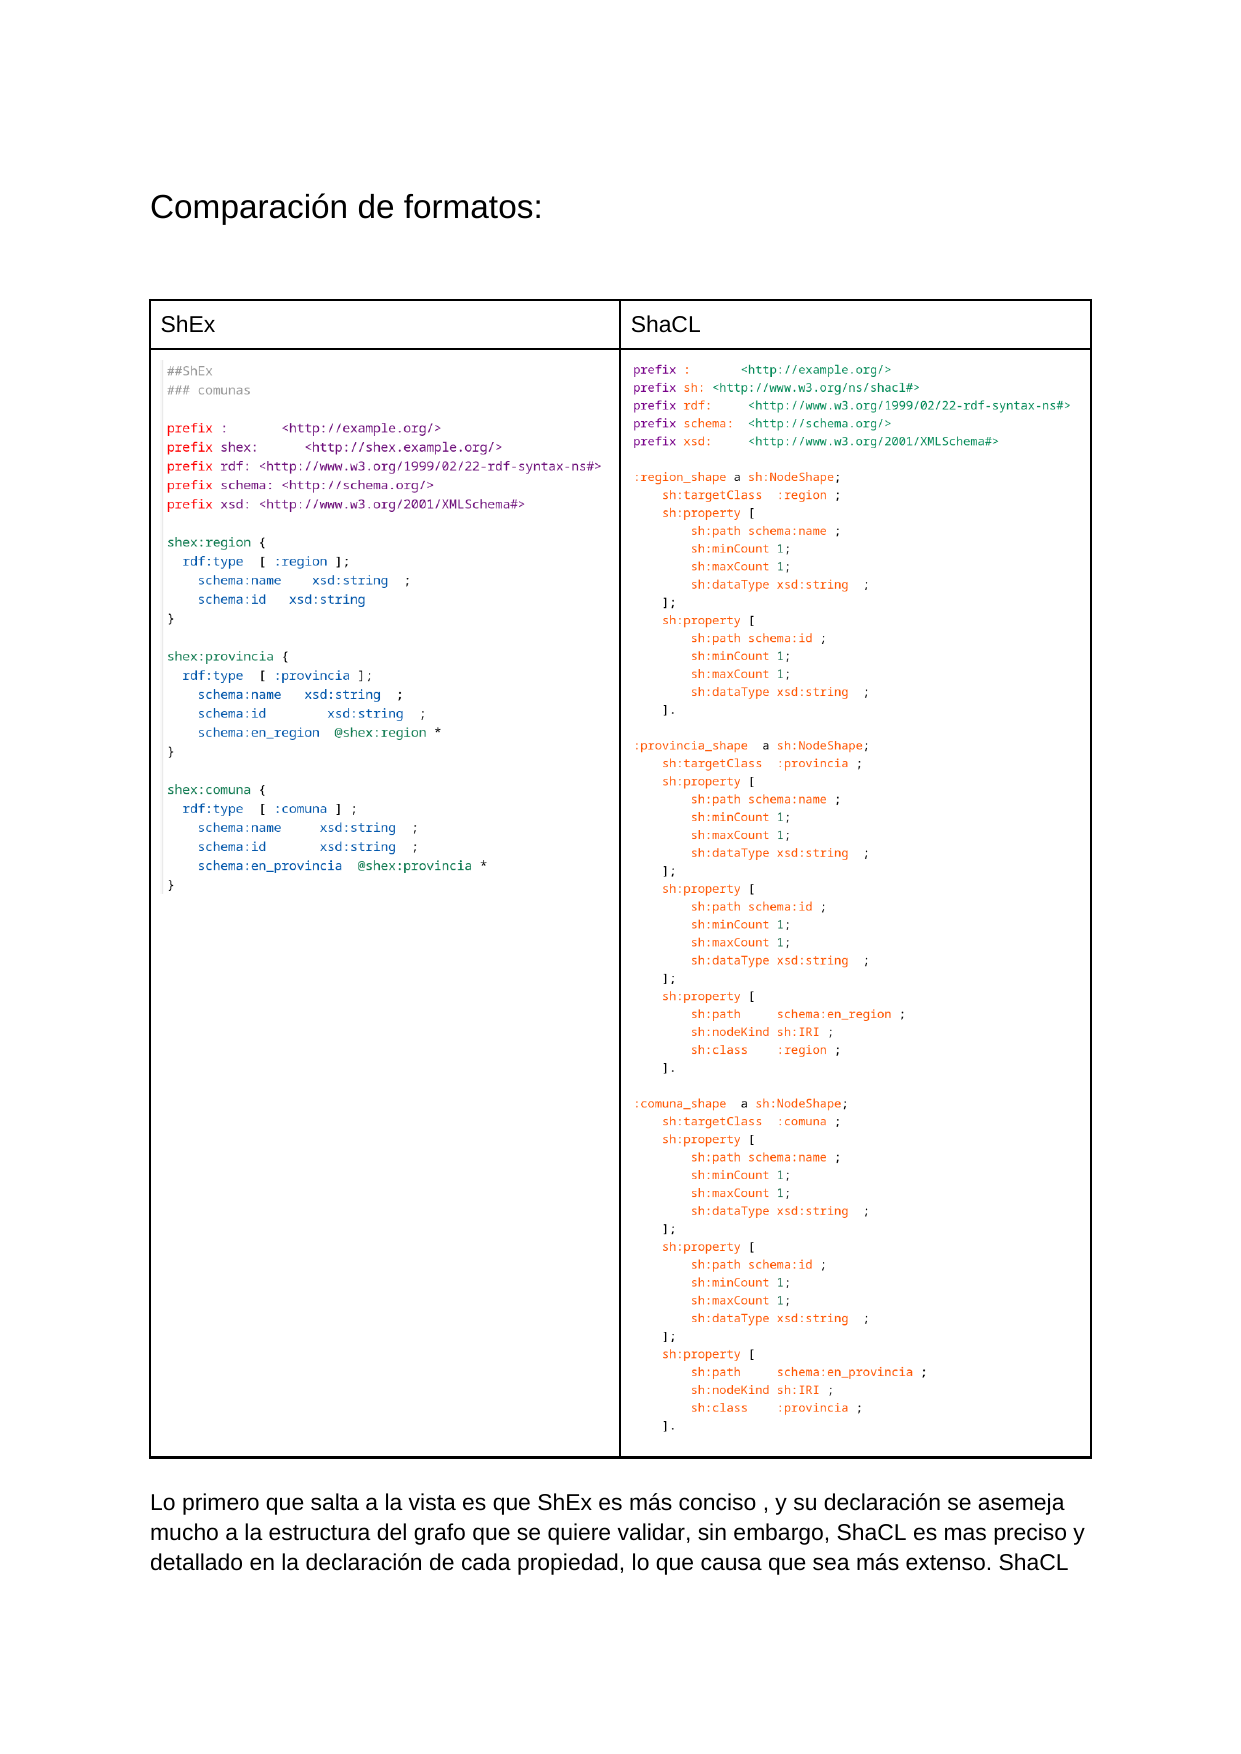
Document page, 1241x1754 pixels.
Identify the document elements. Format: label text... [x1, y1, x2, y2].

table_cell [621, 350, 1090, 1456]
table_cell [151, 350, 619, 1456]
picture [630, 360, 1078, 1446]
table_header ShaCL [621, 301, 1090, 348]
picture [160, 360, 608, 894]
text Lo primero que salta a la vista es que ShEx es más conciso , y su declaración se asemeja mucho a la estructura del grafo que se quiere validar, sin embargo, ShaCL es mas preciso y detallado en la declaración de cada propiedad, lo que causa que sea más extenso. ShaCL [150, 1489, 1090, 1576]
subtitle Comparación de formatos: [150, 187, 1090, 226]
table_header ShEx [151, 301, 619, 348]
